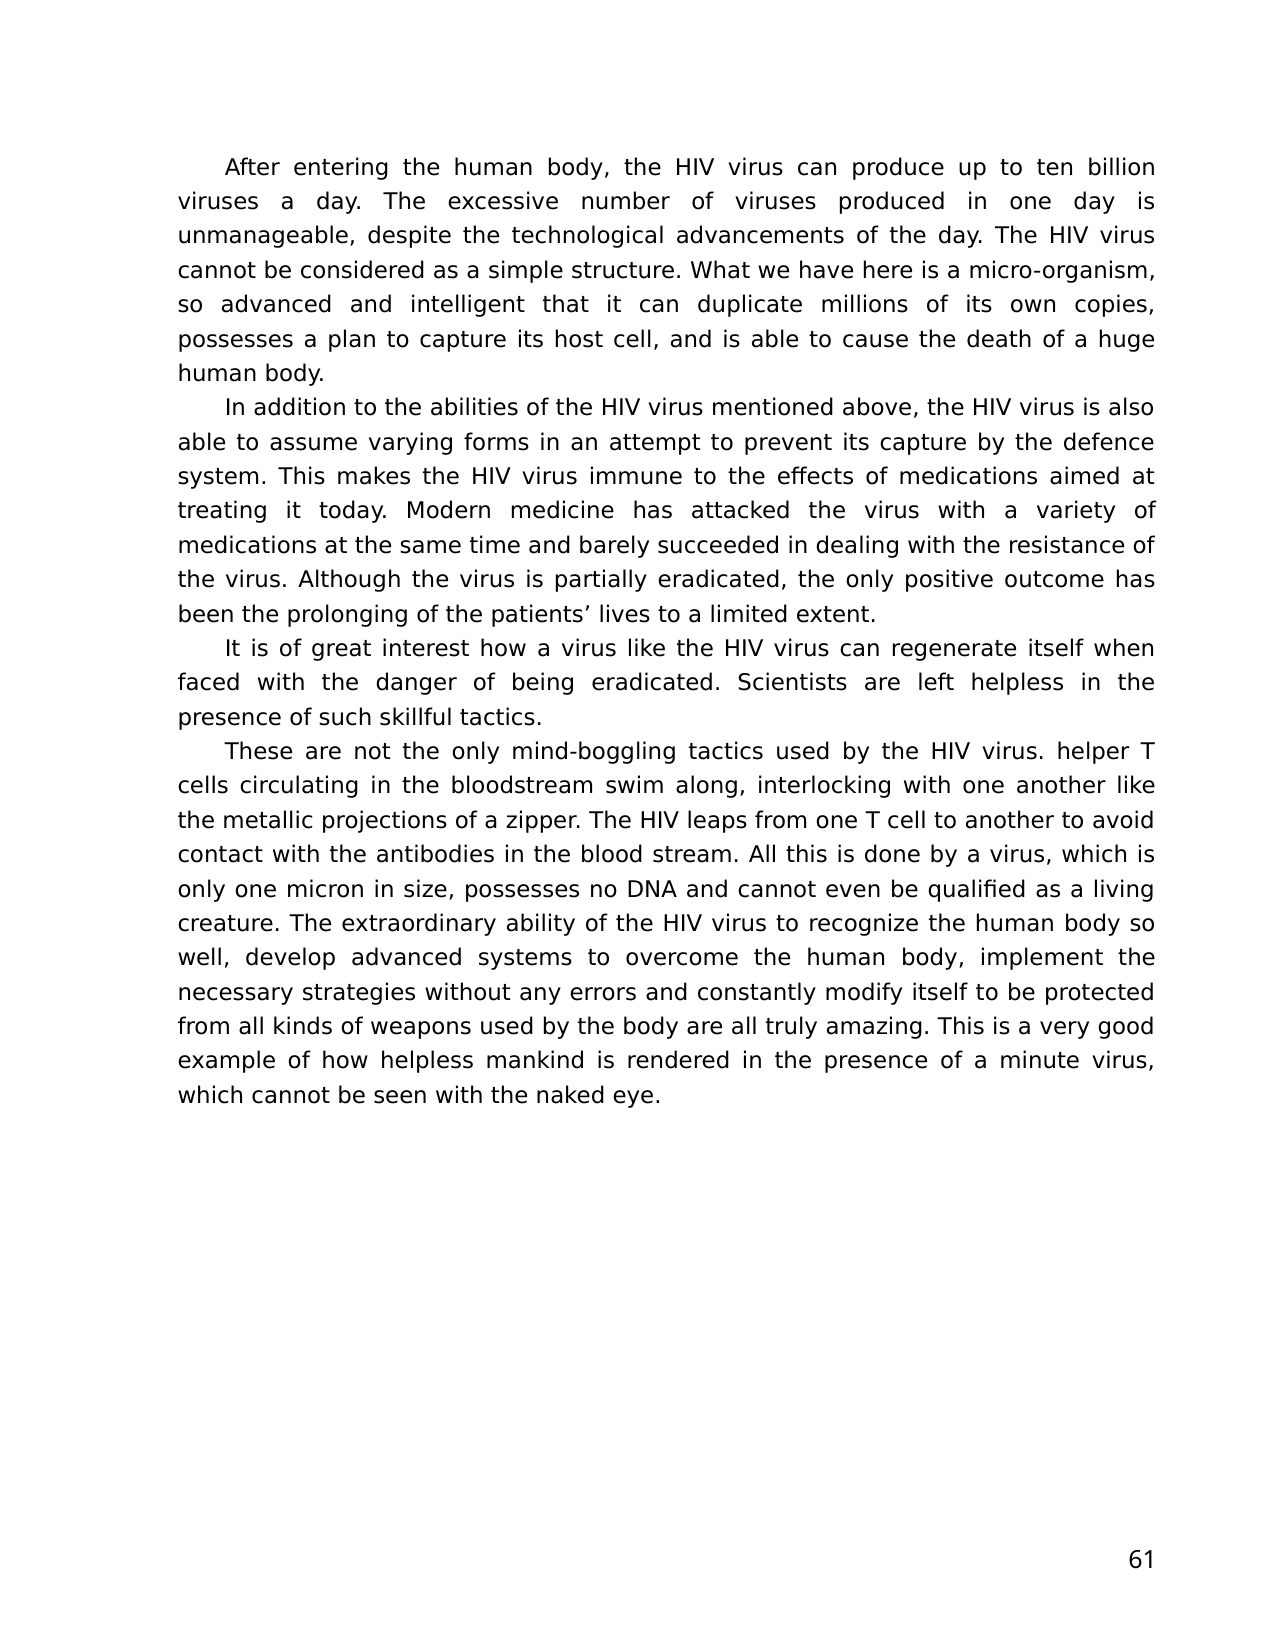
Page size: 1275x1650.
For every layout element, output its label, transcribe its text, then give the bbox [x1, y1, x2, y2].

text It is of great interest how a virus like the HIV virus can regenerate itself when faced with the danger of being eradicated. Scientists are left helpless in the presence of such skillful tactics. [177, 629, 1157, 732]
text These are not the only mind-boggling tactics used by the HIV virus. helper T cells circulating in the bloodstream swim along, interlocking with one another like the metallic projections of a zipper. The HIV leaps from one T cell to another to avoid contact with the antibodies in the blood stream. All this is done by a virus, which is only one micron in size, possesses no DNA and cannot even be qualified as a living creature. The extraordinary ability of the HIV virus to recognize the human body so well, develop advanced systems to overcome the human body, implement the necessary strategies without any errors and constantly modify itself to be protected from all kinds of weapons used by the body are all truly amazing. This is a very good example of how helpless mankind is rendered in the presence of a minute virus, which cannot be seen with the naked eye. [177, 732, 1157, 1110]
text In addition to the abilities of the HIV virus mentioned above, the HIV virus is also able to assume varying forms in an attempt to prevent its capture by the defence system. This makes the HIV virus immune to the effects of medications aimed at treating it today. Modern medicine has attacked the virus with a variety of medications at the same time and barely succeeded in dealing with the resistance of the virus. Although the virus is partially eradicated, the only positive outcome has been the prolonging of the patients’ lives to a limited extent. [177, 388, 1157, 629]
text After entering the human body, the HIV virus can produce up to ten billion viruses a day. The excessive number of viruses produced in one day is unmanageable, despite the technological advancements of the day. The HIV virus cannot be considered as a simple structure. What we have here is a micro-organism, so advanced and intelligent that it can duplicate millions of its own copies, possesses a plan to capture its host cell, and is able to cause the death of a huge human body. [177, 148, 1157, 388]
